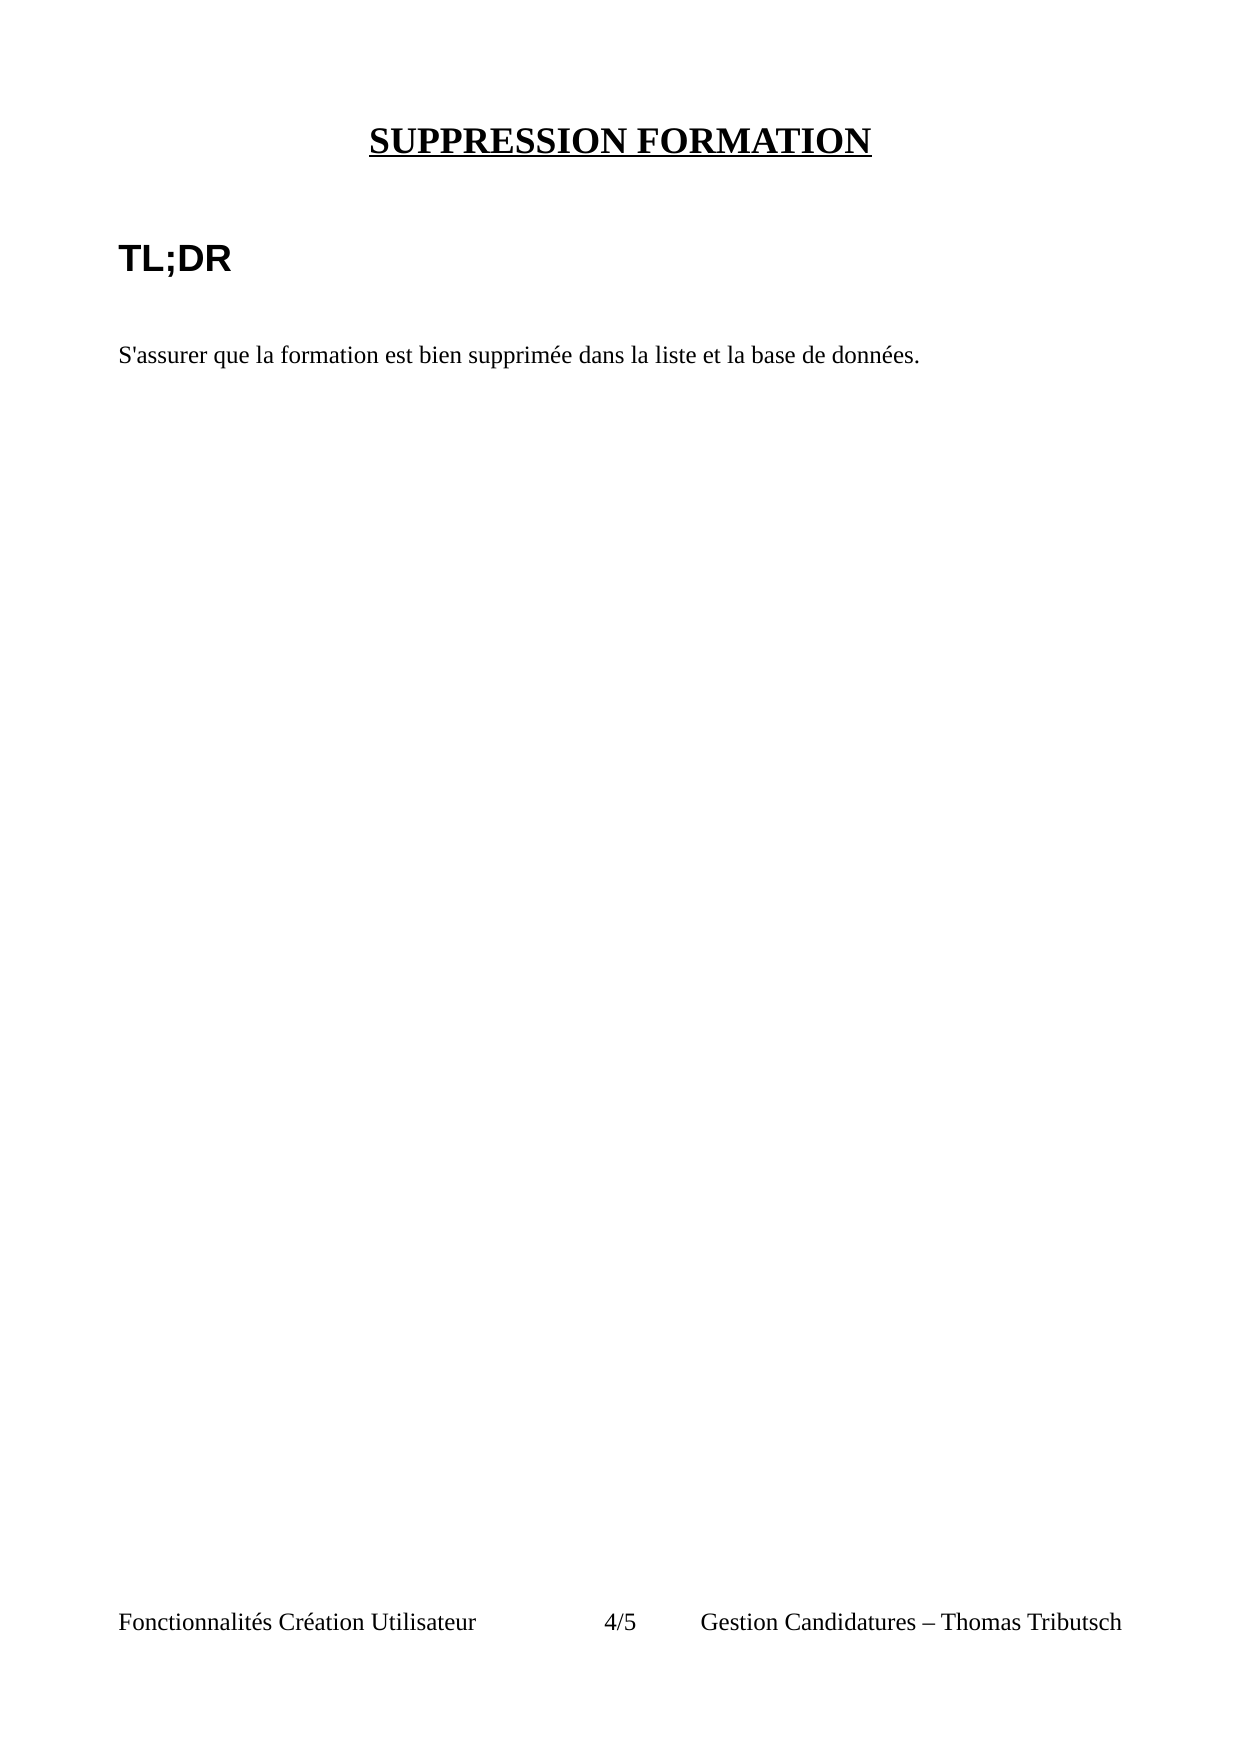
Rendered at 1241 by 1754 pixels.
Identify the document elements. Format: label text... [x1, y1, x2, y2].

text S'assurer que la formation est bien supprimée dans la liste et la base de données. [118, 341, 1122, 369]
subtitle TL;DR [118, 235, 1122, 279]
text SUPPRESSION FORMATION [118, 118, 1122, 161]
